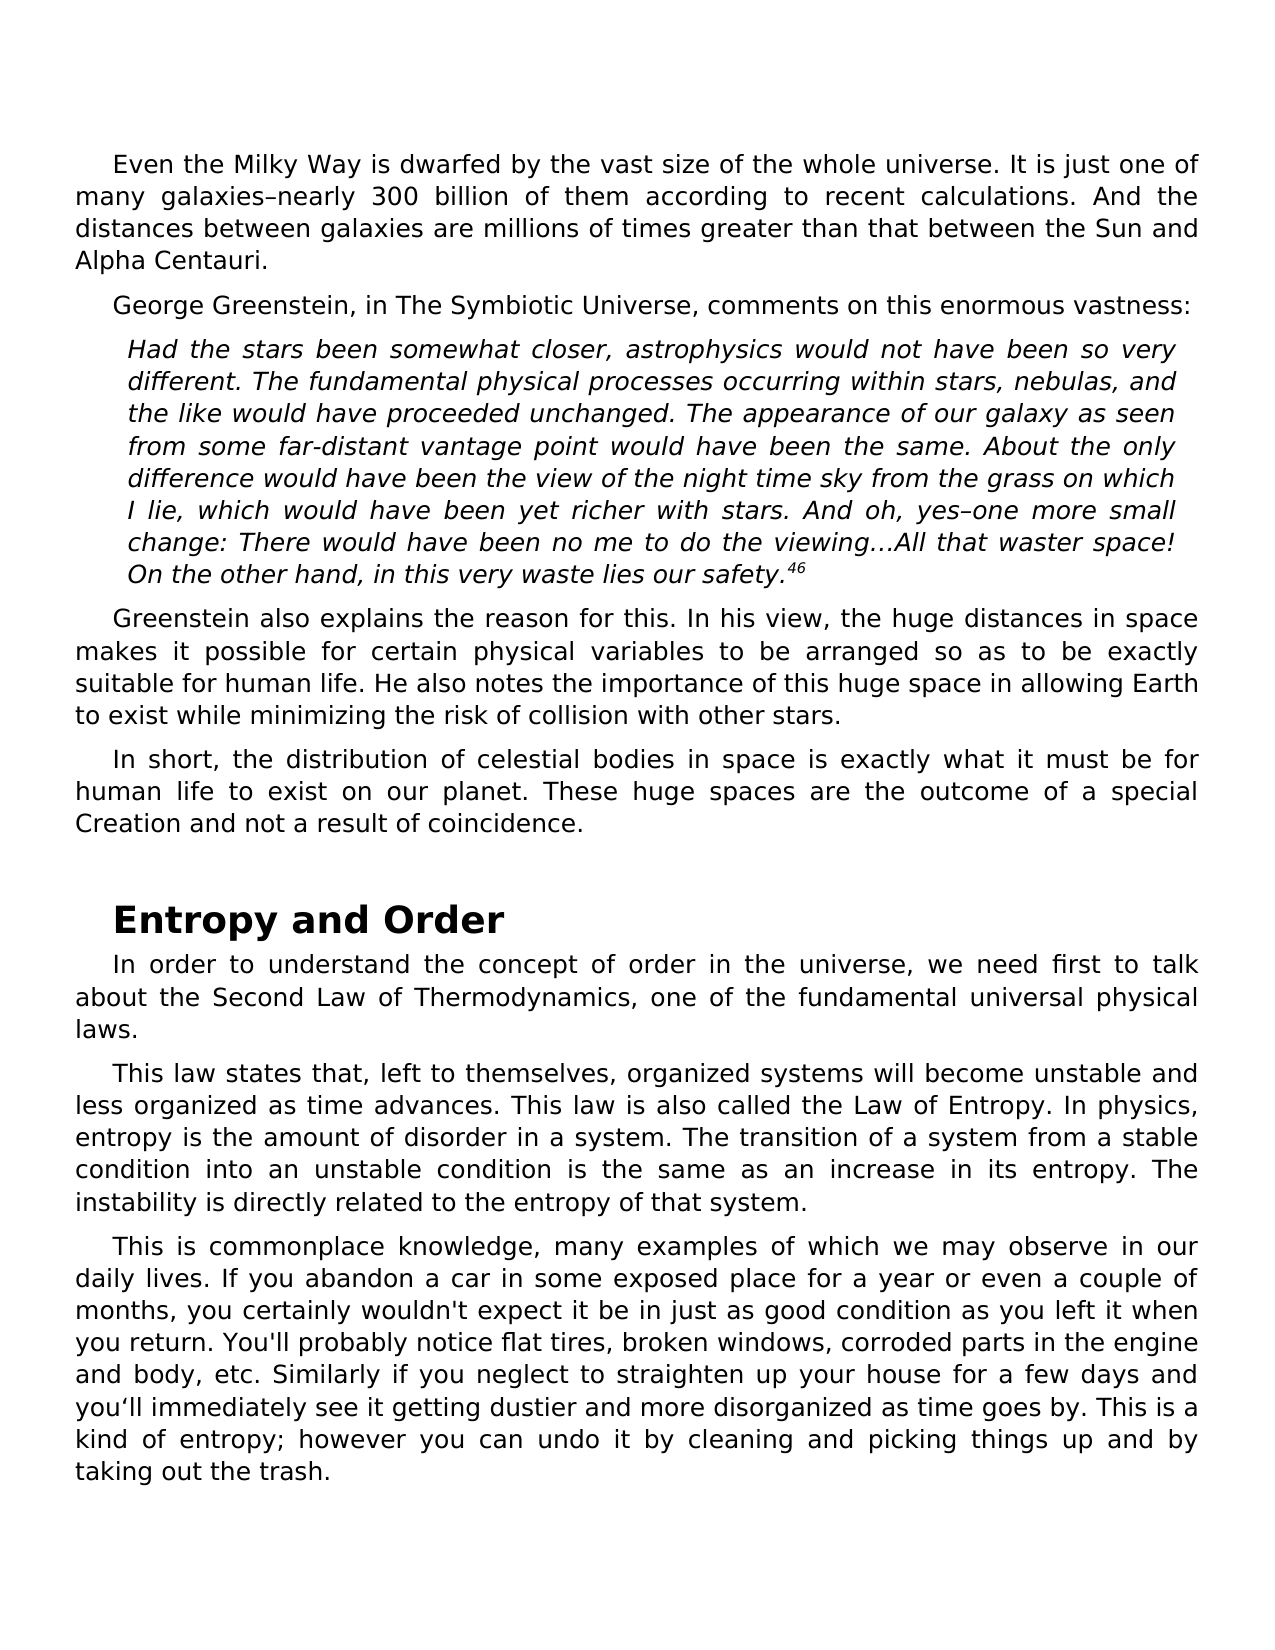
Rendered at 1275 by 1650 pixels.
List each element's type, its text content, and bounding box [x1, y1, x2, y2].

text Greenstein also explains the reason for this. In his view, the huge distances in space makes it possible for certain physical variables to be arranged so as to be exactly suitable for human life. He also notes the importance of this huge space in allowing Earth to exist while minimizing the risk of collision with other stars. [75, 604, 1200, 730]
subtitle Entropy and Order [112, 899, 1200, 942]
text This is commonplace knowledge, many examples of which we may observe in our daily lives. If you abandon a car in some exposed place for a year or even a couple of months, you certainly wouldn't expect it be in just as good condition as you left it when you return. You'll probably notice flat tires, broken windows, corroded parts in the engine and body, etc. Similarly if you neglect to straighten up your house for a few days and you‘ll immediately see it getting dustier and more disorganized as time goes by. This is a kind of entropy; however you can undo it by cleaning and picking things up and by taking out the trash. [75, 1232, 1200, 1486]
text In short, the distribution of celestial bodies in space is exactly what it must be for human life to exist on our planet. These huge spaces are the outcome of a special Creation and not a result of coincidence. [75, 745, 1200, 839]
text In order to understand the concept of order in the universe, we need first to talk about the Second Law of Thermodynamics, one of the fundamental universal physical laws. [75, 951, 1200, 1044]
text Even the Milky Way is dwarfed by the vast size of the whole universe. It is just one of many galaxies–nearly 300 billion of them according to recent calculations. And the distances between galaxies are millions of times greater than that between the Sun and Alpha Centauri. [75, 150, 1200, 275]
text Had the stars been somewhat closer, astrophysics would not have been so very different. The fundamental physical processes occurring within stars, nebulas, and the like would have proceeded unchanged. The appearance of our galaxy as seen from some far-distant vantage point would have been the same. About the only difference would have been the view of the night time sky from the grass on which I lie, which would have been yet richer with stars. And oh, yes–one more small change: There would have been no me to do the viewing…All that waster space! On the other hand, in this very waste lies our safety.46 [127, 335, 1177, 589]
text George Greenstein, in The Symbiotic Universe, comments on this enormous vastness: [75, 291, 1200, 320]
text This law states that, left to themselves, organized systems will become unstable and less organized as time advances. This law is also called the Law of Entropy. In physics, entropy is the amount of disorder in a system. The transition of a system from a stable condition into an unstable condition is the same as an increase in its entropy. The instability is directly related to the entropy of that system. [75, 1059, 1200, 1217]
